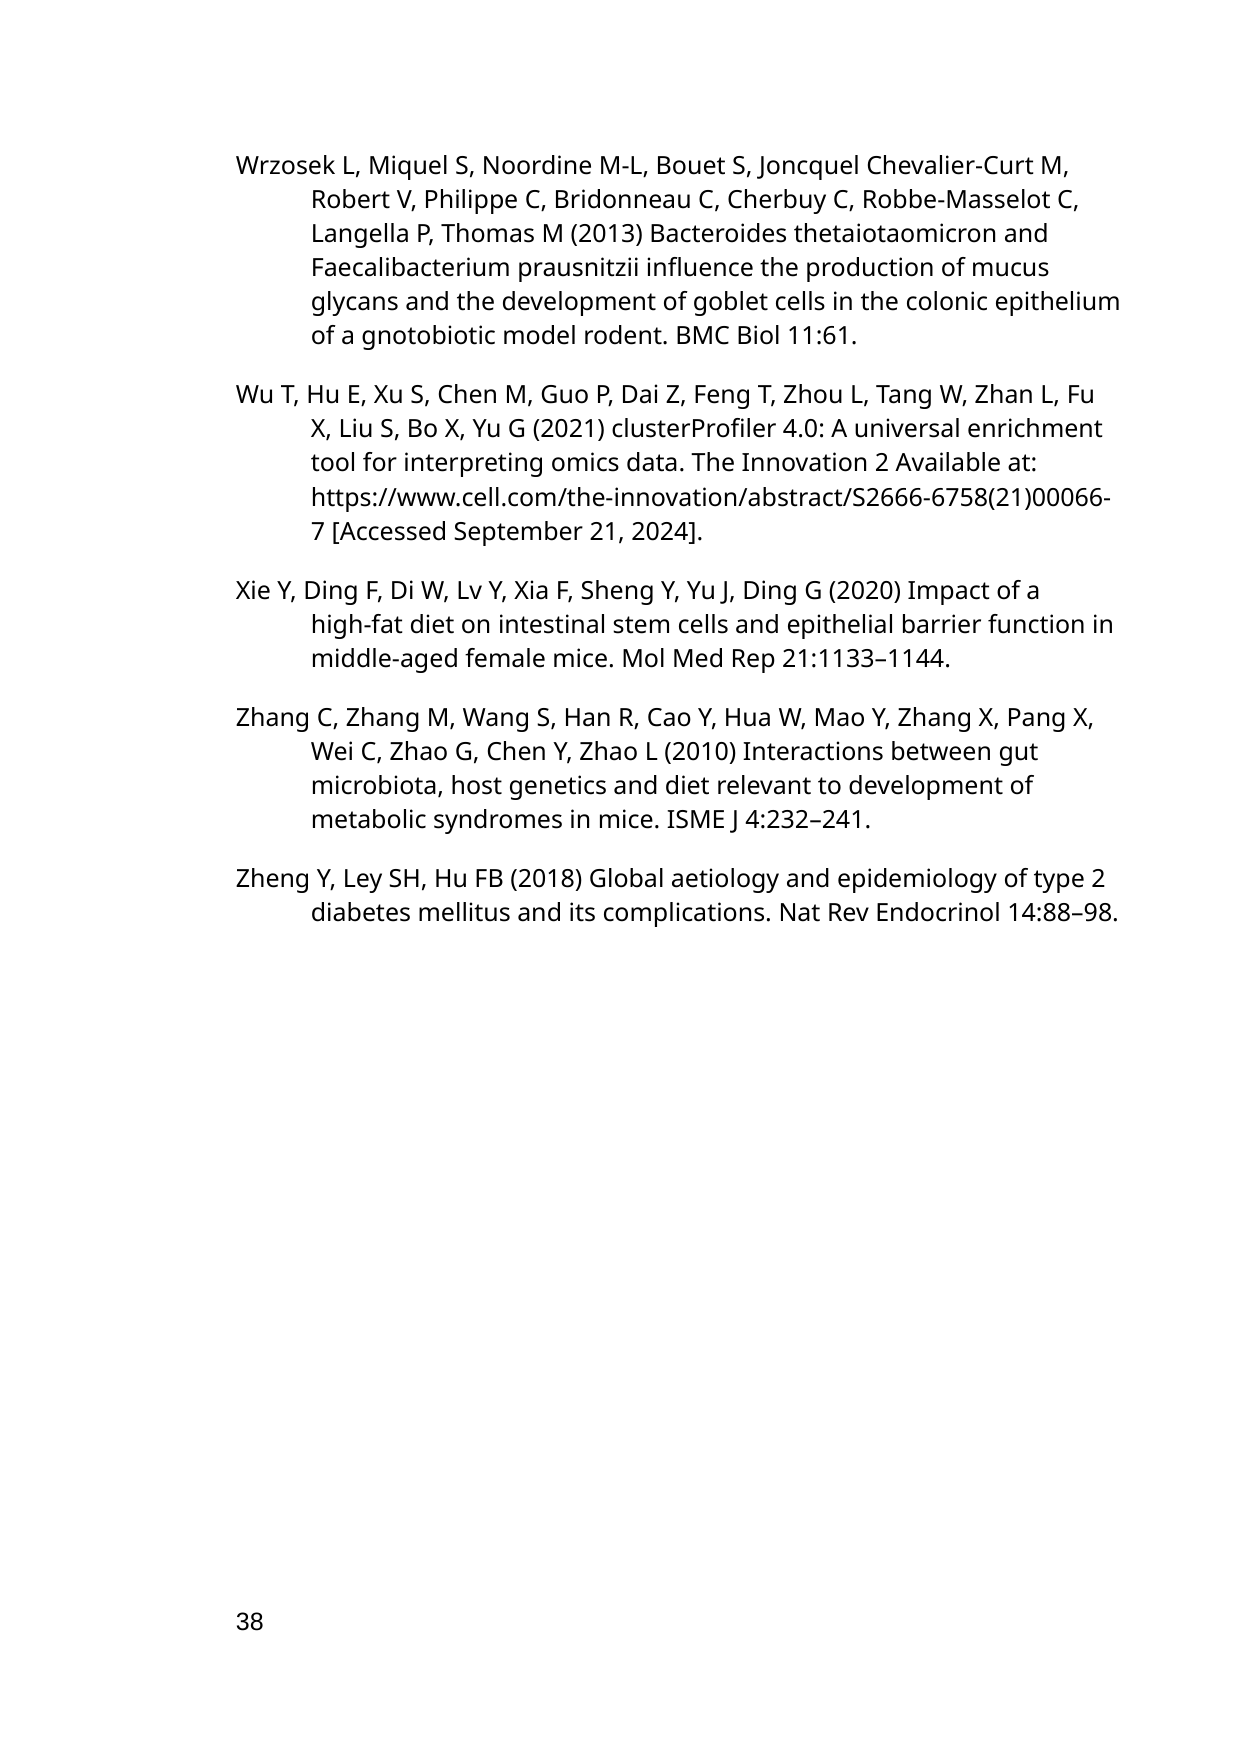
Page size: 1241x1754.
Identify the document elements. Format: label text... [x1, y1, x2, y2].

text Xie Y, Ding F, Di W, Lv Y, Xia F, Sheng Y, Yu J, Ding G (2020) Impact of a high‑fat diet on intestinal stem cells and epithelial barrier function in middle‑aged female mice. Mol Med Rep 21:1133–1144. [236, 572, 1122, 674]
text Zheng Y, Ley SH, Hu FB (2018) Global aetiology and epidemiology of type 2 diabetes mellitus and its complications. Nat Rev Endocrinol 14:88–98. [236, 861, 1122, 929]
text Zhang C, Zhang M, Wang S, Han R, Cao Y, Hua W, Mao Y, Zhang X, Pang X, Wei C, Zhao G, Chen Y, Zhao L (2010) Interactions between gut microbiota, host genetics and diet relevant to development of metabolic syndromes in mice. ISME J 4:232–241. [236, 699, 1122, 836]
text Wu T, Hu E, Xu S, Chen M, Guo P, Dai Z, Feng T, Zhou L, Tang W, Zhan L, Fu X, Liu S, Bo X, Yu G (2021) clusterProfiler 4.0: A universal enrichment tool for interpreting omics data. The Innovation 2 Available at: https://www.cell.com/the-innovation/abstract/S2666-6758(21)00066-7 [Accessed September 21, 2024]. [236, 377, 1122, 547]
text Wrzosek L, Miquel S, Noordine M-L, Bouet S, Joncquel Chevalier-Curt M, Robert V, Philippe C, Bridonneau C, Cherbuy C, Robbe-Masselot C, Langella P, Thomas M (2013) Bacteroides thetaiotaomicron and Faecalibacterium prausnitzii influence the production of mucus glycans and the development of goblet cells in the colonic epithelium of a gnotobiotic model rodent. BMC Biol 11:61. [236, 148, 1122, 352]
